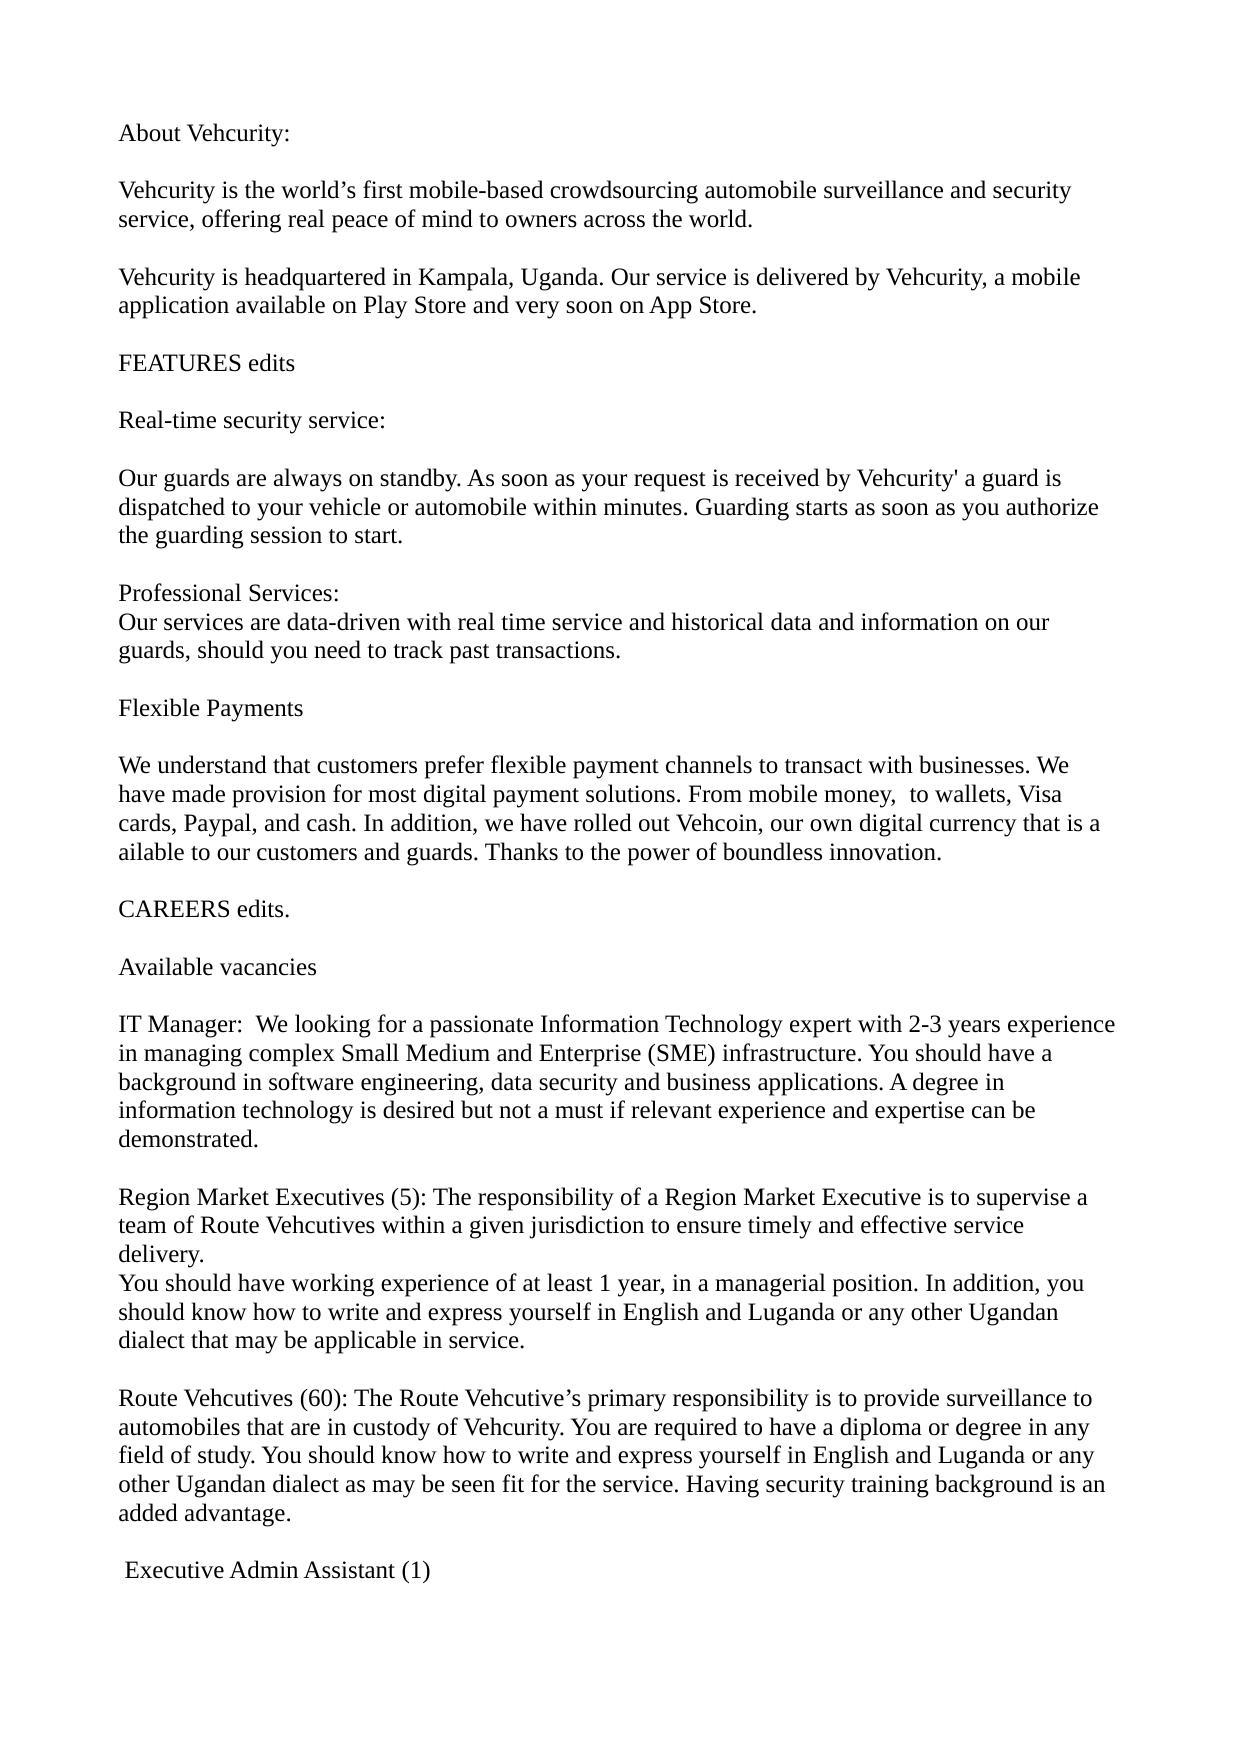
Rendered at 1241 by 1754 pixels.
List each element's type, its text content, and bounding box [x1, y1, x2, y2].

text Real-time security service: [118, 406, 1122, 434]
text IT Manager: We looking for a passionate Information Technology expert with 2-3 years experience in managing complex Small Medium and Enterprise (SME) infrastructure. You should have a background in software engineering, data security and business applications. A degree in information technology is desired but not a must if relevant experience and expertise can be demonstrated. [118, 1009, 1122, 1153]
text About Vehcurity: [118, 118, 1122, 147]
text Vehcurity is headquartered in Kampala, Uganda. Our service is delivered by Vehcurity, a mobile application available on Play Store and very soon on App Store. [118, 262, 1122, 319]
text Executive Admin Assistant (1) [118, 1556, 1122, 1584]
text Route Vehcutives (60): The Route Vehcutive’s primary responsibility is to provide surveillance to automobiles that are in custody of Vehcurity. You are required to have a diploma or degree in any field of study. You should know how to write and express yourself in English and Luganda or any other Ugandan dialect as may be seen fit for the service. Having security training background is an added advantage. [118, 1383, 1122, 1527]
text Our guards are always on standby. As soon as your request is received by Vehcurity' a guard is dispatched to your vehicle or automobile within minutes. Guarding starts as soon as you authorize the guarding session to start. [118, 463, 1122, 549]
text CAREERS edits. [118, 894, 1122, 923]
text We understand that customers prefer flexible payment channels to transact with businesses. We have made provision for most digital payment solutions. From mobile money, to wallets, Visa cards, Paypal, and cash. In addition, we have rolled out Vehcoin, our own digital currency that is a ailable to our customers and guards. Thanks to the power of boundless innovation. [118, 751, 1122, 866]
text Vehcurity is the world’s first mobile-based crowdsourcing automobile surveillance and security service, offering real peace of mind to owners across the world. [118, 176, 1122, 233]
text Our services are data-driven with real time service and historical data and information on our guards, should you need to track past transactions. [118, 607, 1122, 664]
text Region Market Executives (5): The responsibility of a Region Market Executive is to supervise a team of Route Vehcutives within a given jurisdiction to ensure timely and effective service delivery. [118, 1182, 1122, 1268]
text Available vacancies [118, 952, 1122, 981]
text Flexible Payments [118, 693, 1122, 722]
text Professional Services: [118, 578, 1122, 607]
text FEATURES edits [118, 348, 1122, 377]
text You should have working experience of at least 1 year, in a managerial position. In addition, you should know how to write and express yourself in English and Luganda or any other Ugandan dialect that may be applicable in service. [118, 1268, 1122, 1354]
